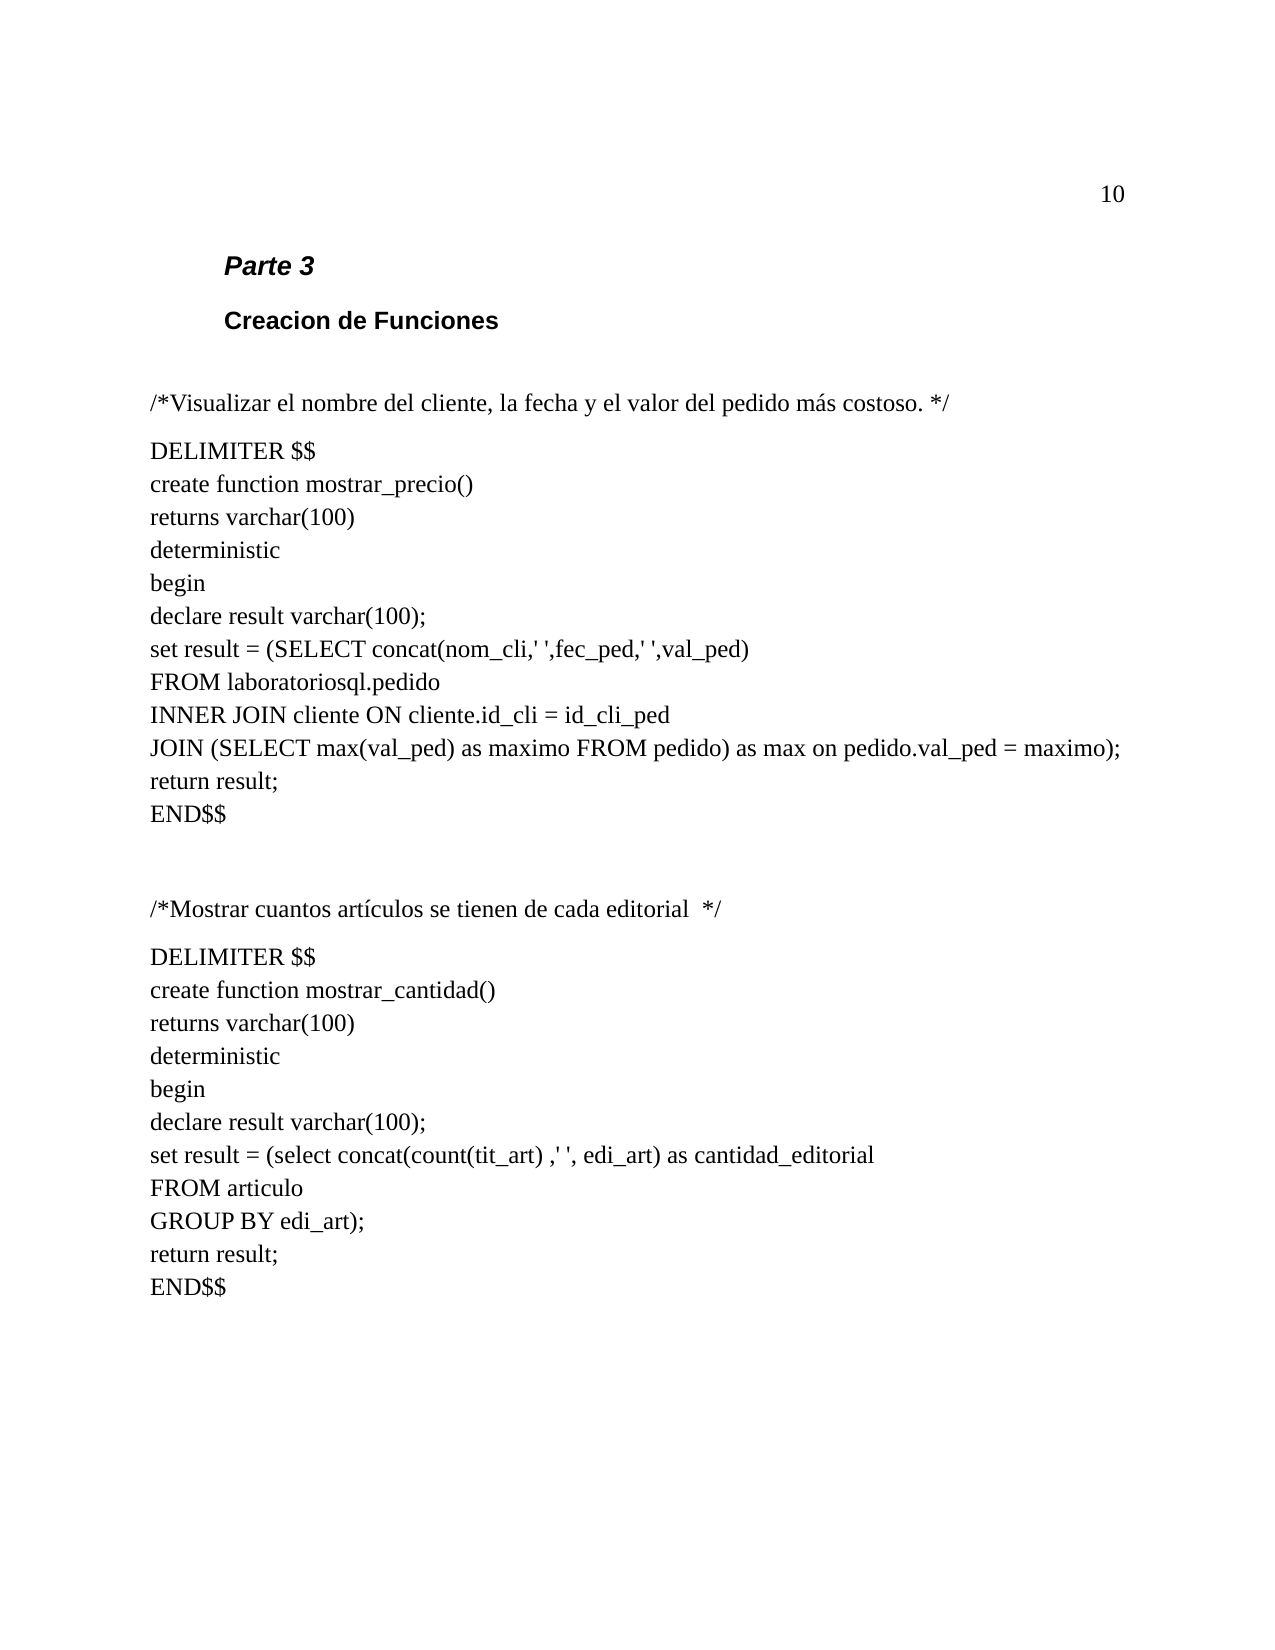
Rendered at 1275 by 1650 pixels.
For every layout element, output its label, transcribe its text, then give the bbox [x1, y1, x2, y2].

text /*Visualizar el nombre del cliente, la fecha y el valor del pedido más costoso. */ [150, 388, 1125, 417]
subtitle Parte 3 [150, 249, 1125, 281]
text DELIMITER $$ create function mostrar_precio() returns varchar(100) deterministic begin declare result varchar(100); set result = (SELECT concat(nom_cli,' ',fec_ped,' ',val_ped) FROM laboratoriosql.pedido INNER JOIN cliente ON cliente.id_cli = id_cli_ped JOIN (SELECT max(val_ped) as maximo FROM pedido) as max on pedido.val_ped = maximo); return result; END$$ [150, 436, 1125, 828]
text /*Mostrar cuantos artículos se tienen de cada editorial */ [150, 894, 1125, 923]
subtitle Creacion de Funciones [150, 306, 1125, 334]
text DELIMITER $$ create function mostrar_cantidad() returns varchar(100) deterministic begin declare result varchar(100); set result = (select concat(count(tit_art) ,' ', edi_art) as cantidad_editorial FROM articulo GROUP BY edi_art); return result; END$$ [150, 942, 1125, 1301]
